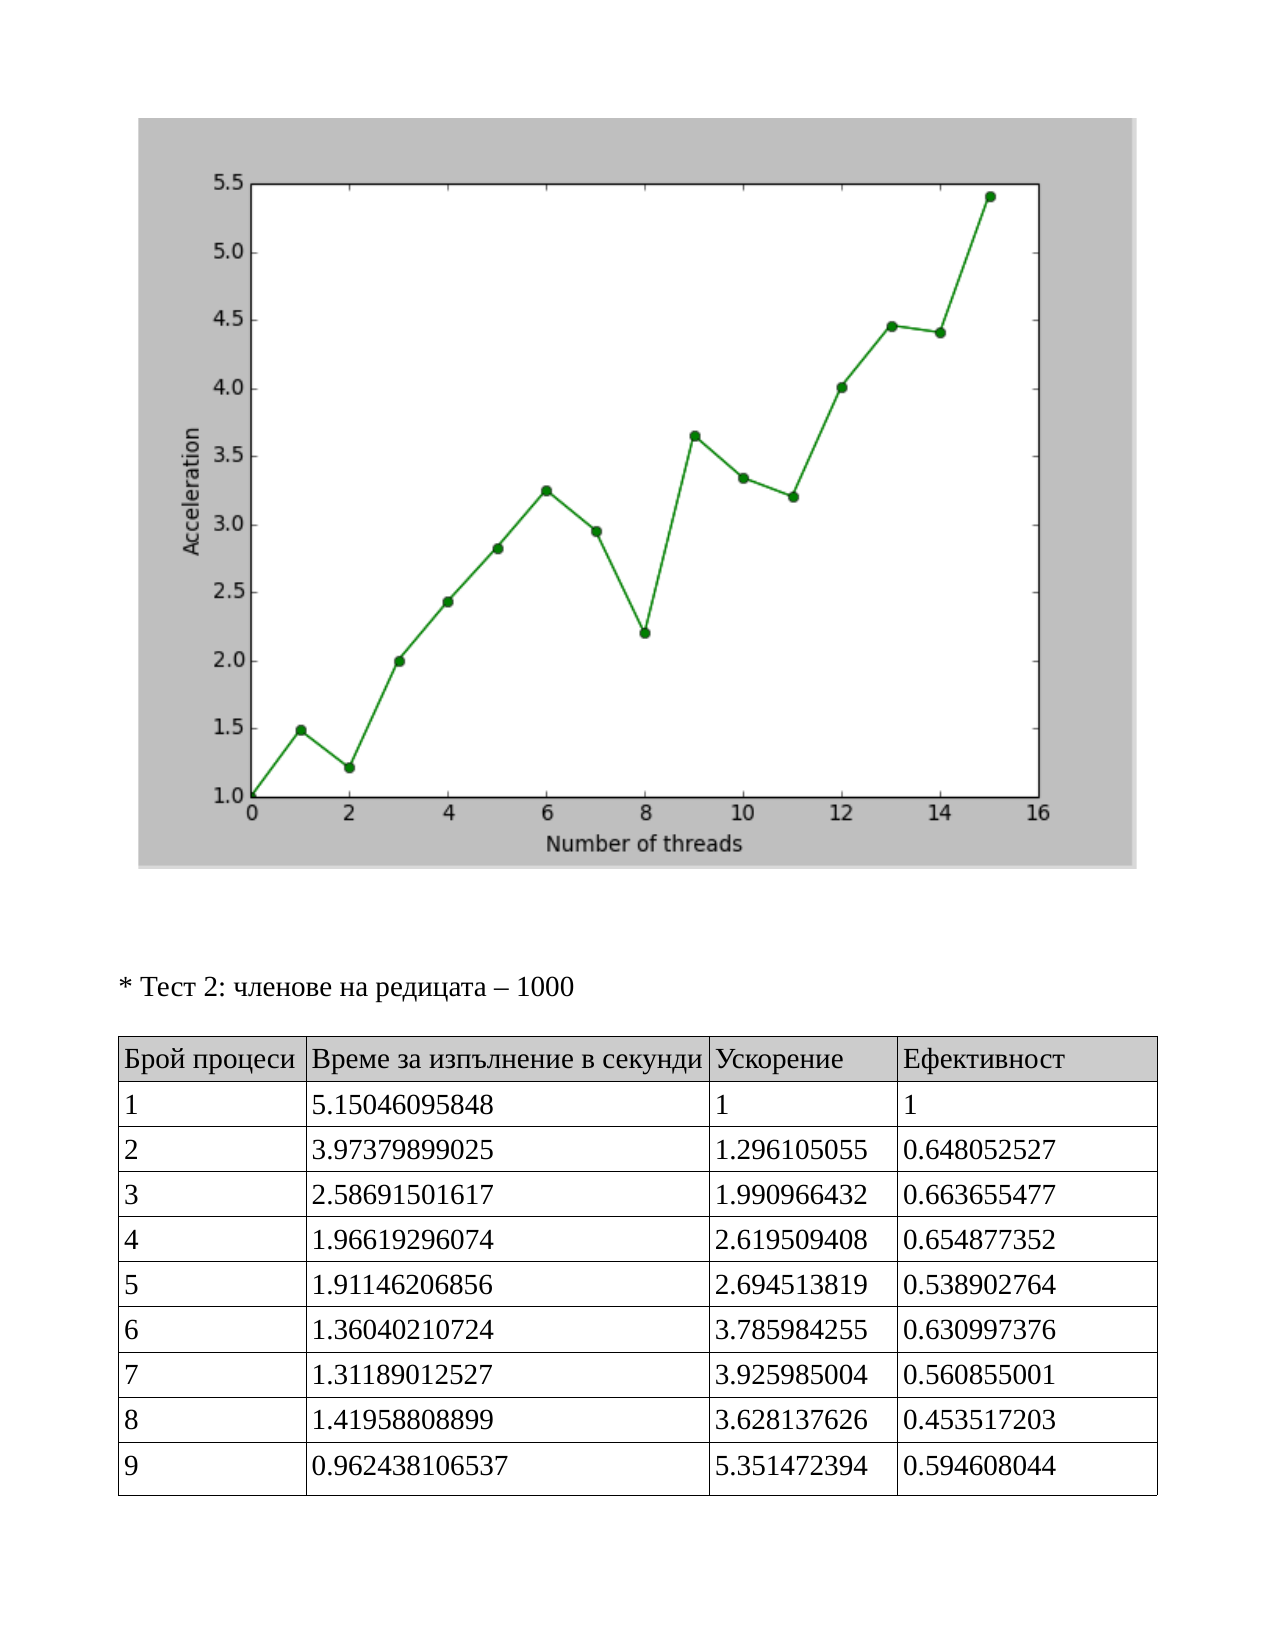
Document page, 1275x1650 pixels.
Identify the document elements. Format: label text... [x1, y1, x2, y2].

table_cell 0.594608044 [898, 1443, 1157, 1495]
table_cell 2.694513819 [710, 1262, 897, 1306]
table_cell 1.31189012527 [307, 1353, 709, 1397]
table_header Ускорение [710, 1037, 897, 1081]
table_cell 0.648052527 [898, 1127, 1157, 1171]
table_header Ефективност [898, 1037, 1157, 1081]
picture [138, 118, 1137, 869]
table_cell 3.97379899025 [307, 1127, 709, 1171]
table_header Брой процеси [119, 1037, 306, 1081]
table_cell 9 [119, 1443, 306, 1495]
table_cell 6 [119, 1307, 306, 1352]
table_cell 7 [119, 1353, 306, 1397]
table_cell 1.96619296074 [307, 1217, 709, 1261]
table_cell 1.296105055 [710, 1127, 897, 1171]
table_cell 2.619509408 [710, 1217, 897, 1261]
table_cell 0.654877352 [898, 1217, 1157, 1261]
table_cell 1.41958808899 [307, 1398, 709, 1442]
table_header Време за изпълнение в секунди [307, 1037, 709, 1081]
table_cell 5.15046095848 [307, 1082, 709, 1126]
table_cell 4 [119, 1217, 306, 1261]
table_cell 0.663655477 [898, 1172, 1157, 1216]
table_cell 8 [119, 1398, 306, 1442]
table_cell 2 [119, 1127, 306, 1171]
table_cell 1.91146206856 [307, 1262, 709, 1306]
table_cell 0.538902764 [898, 1262, 1157, 1306]
table_cell 5.351472394 [710, 1443, 897, 1495]
table_cell 1.36040210724 [307, 1307, 709, 1352]
table_cell 2.58691501617 [307, 1172, 709, 1216]
table_cell 0.962438106537 [307, 1443, 709, 1495]
table_cell 3.925985004 [710, 1353, 897, 1397]
text * Тест 2: членове на редицата – 1000 [118, 969, 1157, 1002]
table_cell 1 [119, 1082, 306, 1126]
table_cell 1.990966432 [710, 1172, 897, 1216]
table_cell 0.630997376 [898, 1307, 1157, 1352]
table_cell 0.453517203 [898, 1398, 1157, 1442]
table_cell 0.560855001 [898, 1353, 1157, 1397]
table_cell 3.785984255 [710, 1307, 897, 1352]
table_cell 3 [119, 1172, 306, 1216]
table_cell 1 [710, 1082, 897, 1126]
table_cell 5 [119, 1262, 306, 1306]
table_cell 1 [898, 1082, 1157, 1126]
table_cell 3.628137626 [710, 1398, 897, 1442]
